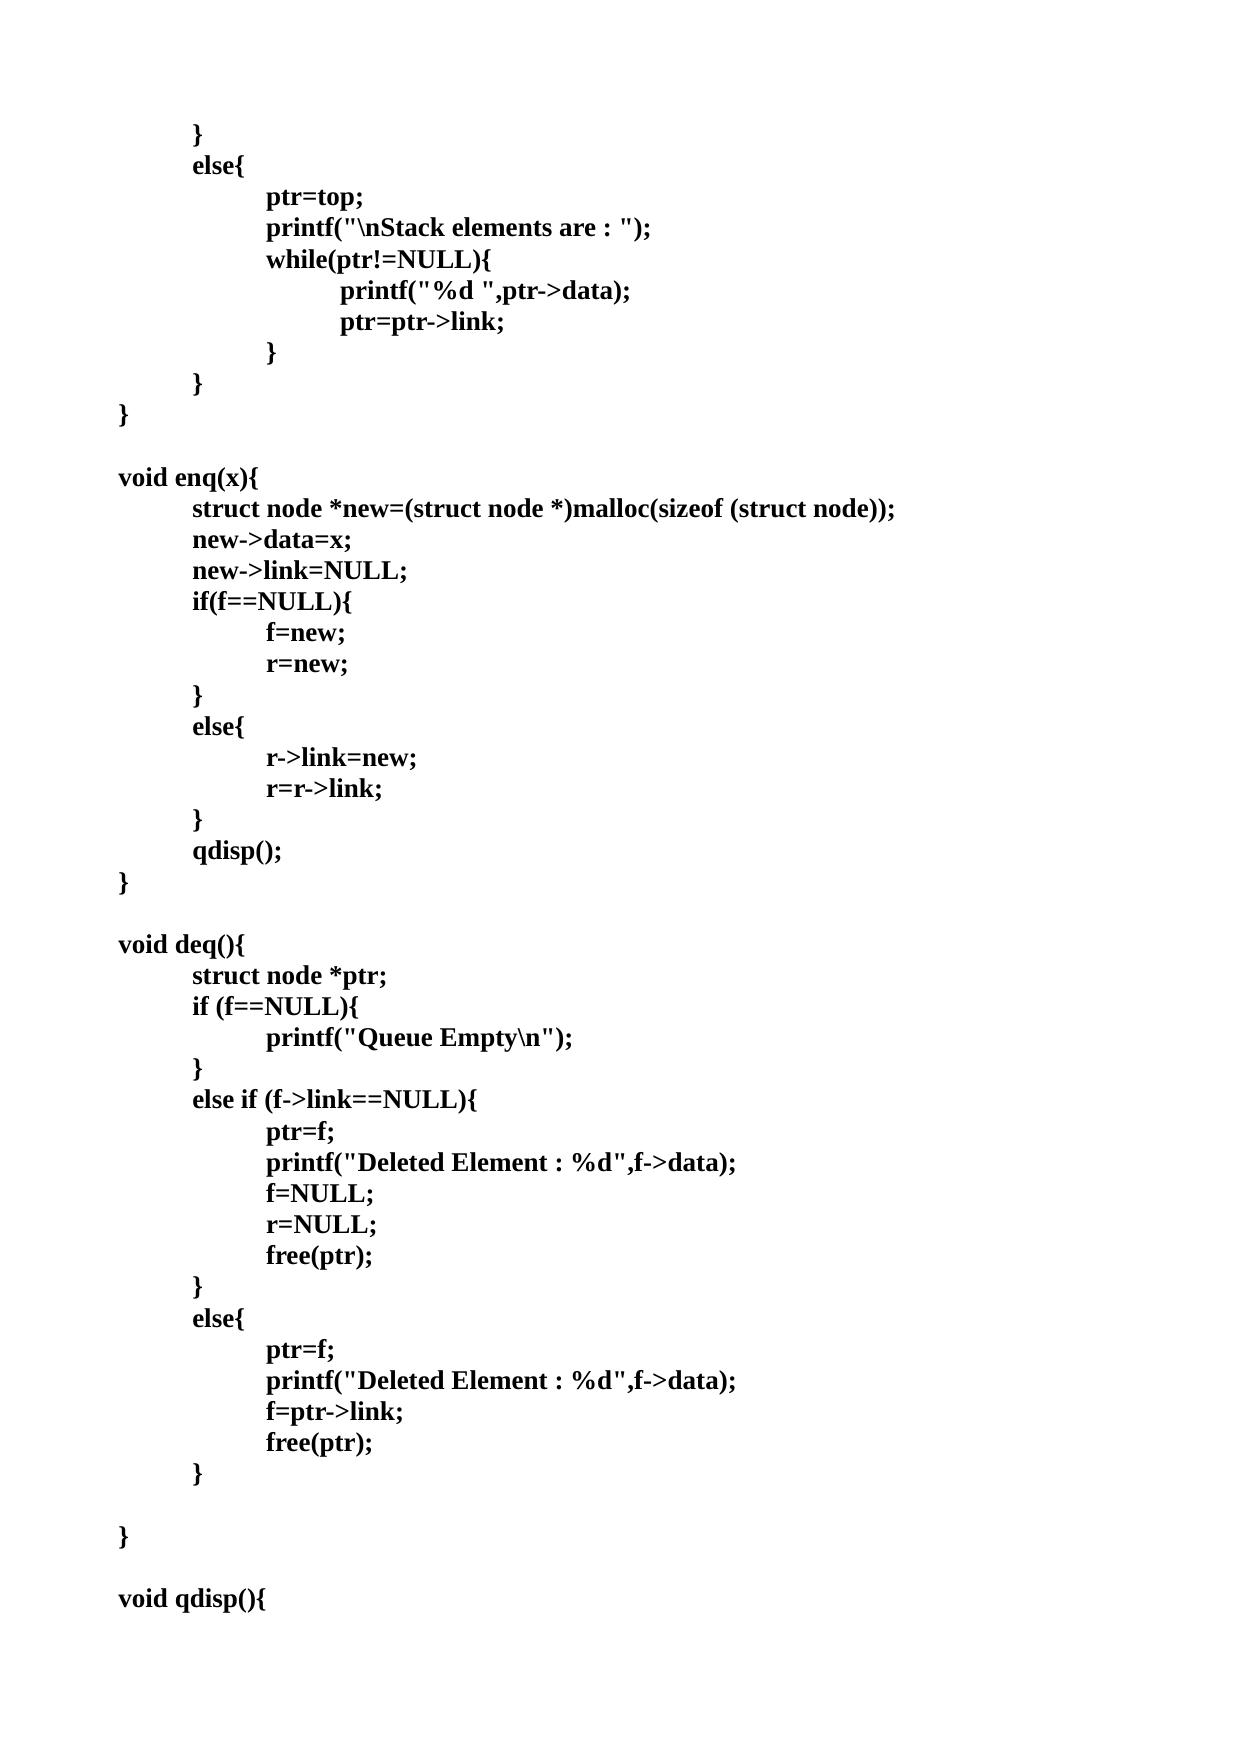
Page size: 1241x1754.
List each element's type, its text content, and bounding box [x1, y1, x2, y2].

text ptr=ptr->link; [118, 305, 1122, 336]
text ptr=f; [118, 1115, 1122, 1146]
text void deq(){ [118, 928, 1122, 959]
text } [118, 1271, 1122, 1302]
text } [118, 803, 1122, 834]
text if (f==NULL){ [118, 990, 1122, 1021]
text r=new; [118, 648, 1122, 679]
text else{ [118, 1302, 1122, 1333]
text free(ptr); [118, 1426, 1122, 1457]
text else{ [118, 149, 1122, 180]
text f=ptr->link; [118, 1395, 1122, 1426]
text void qdisp(){ [118, 1582, 1122, 1613]
text printf("%d ",ptr->data); [118, 274, 1122, 305]
text } [118, 679, 1122, 710]
text } [118, 336, 1122, 367]
text else{ [118, 710, 1122, 741]
text f=new; [118, 616, 1122, 648]
text } [118, 367, 1122, 398]
text struct node *new=(struct node *)malloc(sizeof (struct node)); [118, 492, 1122, 523]
text struct node *ptr; [118, 959, 1122, 990]
text } [118, 1520, 1122, 1551]
text } [118, 1457, 1122, 1488]
text if(f==NULL){ [118, 585, 1122, 616]
text new->data=x; [118, 523, 1122, 554]
text while(ptr!=NULL){ [118, 243, 1122, 274]
text r=r->link; [118, 772, 1122, 803]
text } [118, 866, 1122, 897]
text } [118, 1052, 1122, 1084]
text new->link=NULL; [118, 554, 1122, 585]
text r->link=new; [118, 741, 1122, 772]
text r=NULL; [118, 1208, 1122, 1239]
text printf("\nStack elements are : "); [118, 212, 1122, 243]
text } [118, 398, 1122, 429]
text free(ptr); [118, 1239, 1122, 1271]
text printf("Deleted Element : %d",f->data); [118, 1146, 1122, 1177]
text qdisp(); [118, 834, 1122, 866]
text ptr=f; [118, 1333, 1122, 1364]
text void enq(x){ [118, 461, 1122, 492]
text } [118, 118, 1122, 149]
text printf("Queue Empty\n"); [118, 1021, 1122, 1052]
text ptr=top; [118, 180, 1122, 212]
text else if (f->link==NULL){ [118, 1084, 1122, 1115]
text f=NULL; [118, 1177, 1122, 1208]
text printf("Deleted Element : %d",f->data); [118, 1364, 1122, 1395]
